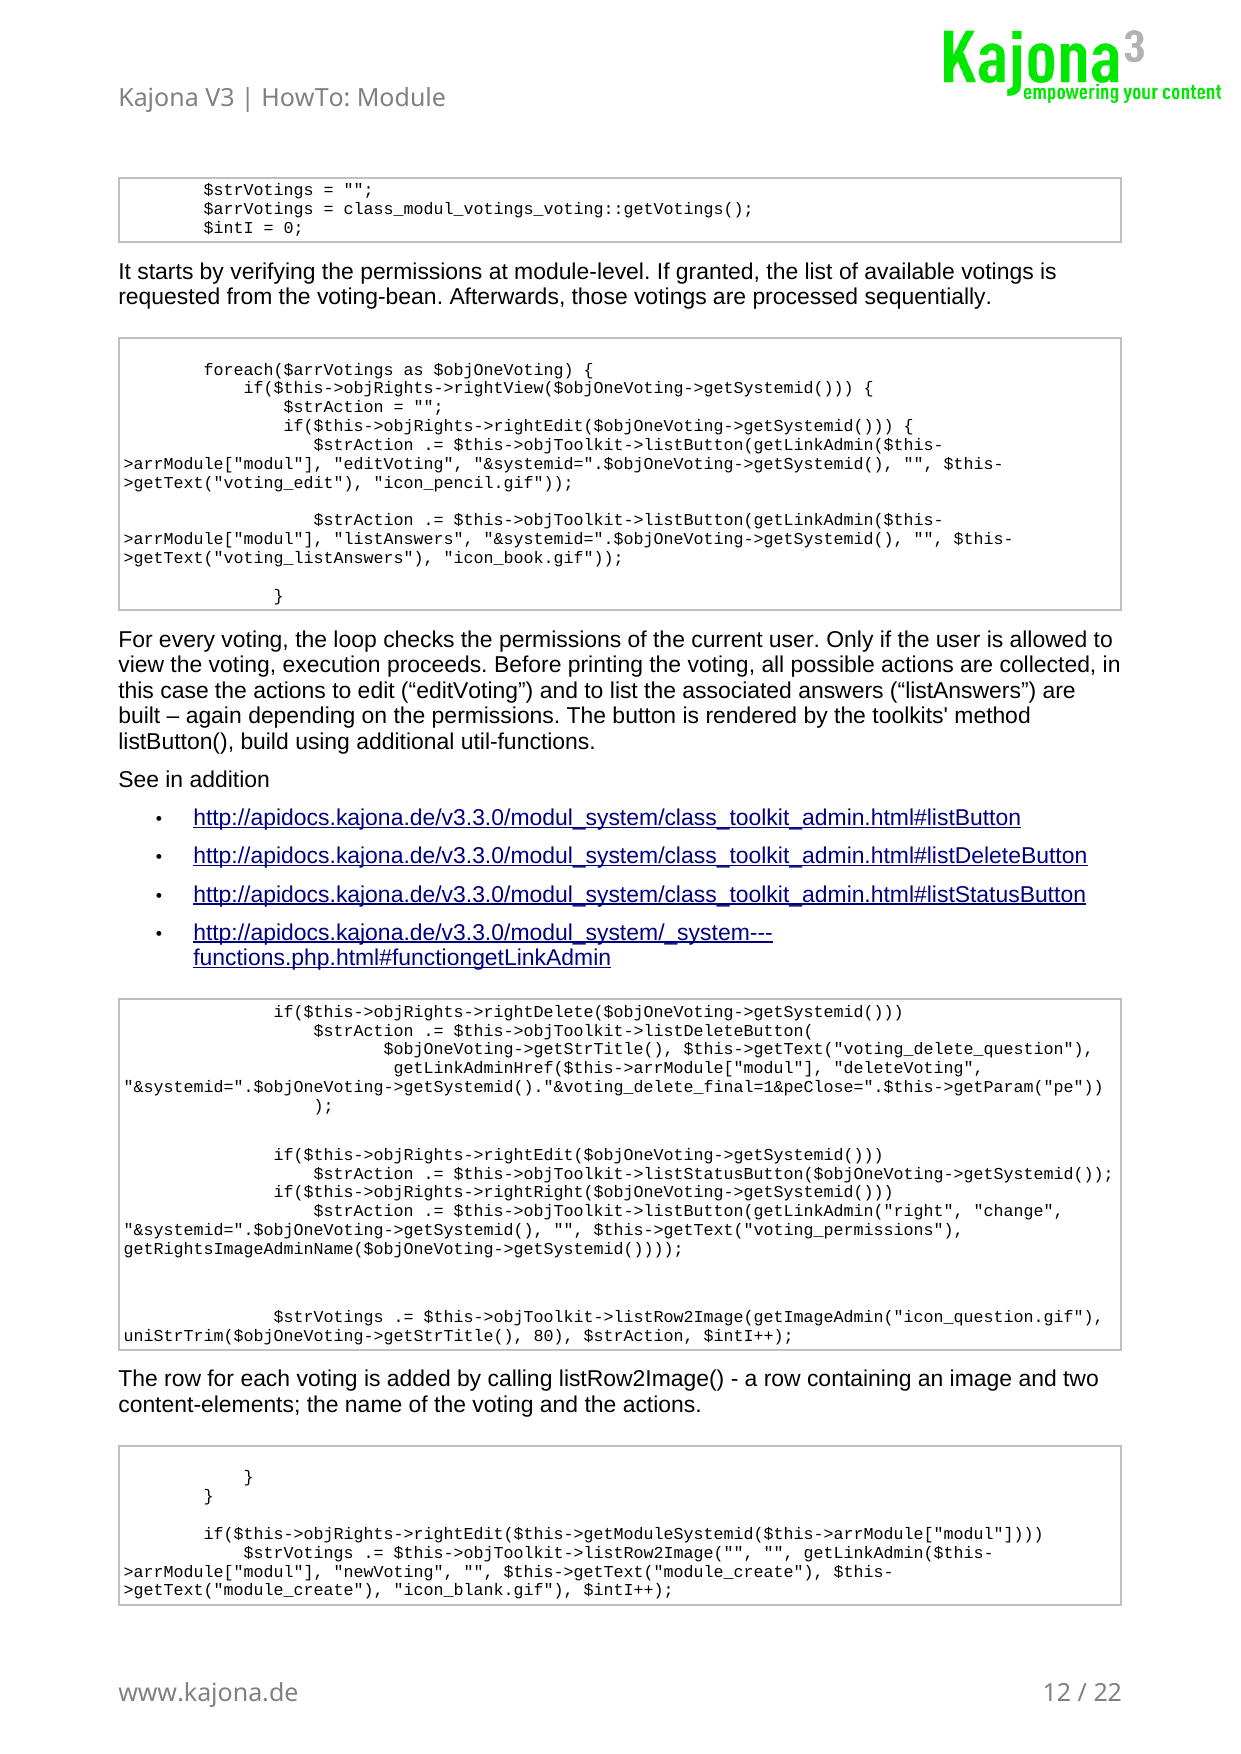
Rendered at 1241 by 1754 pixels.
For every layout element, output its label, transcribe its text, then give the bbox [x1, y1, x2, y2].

text if($this->objRights->rightEdit($objOneVoting->getSystemid())) $strAction .= $this->objToolkit->listStatusButton($objOneVoting->getSystemid()); if($this->objRights->rightRight($objOneVoting->getSystemid())) $strAction .= $this->objToolkit->listButton(getLinkAdmin("right", "change", "&systemid=".$objOneVoting->getSystemid(), "", $this->getText("voting_permissions"), getRightsImageAdminName($objOneVoting->getSystemid()))); [120, 1141, 1120, 1278]
text For every voting, the loop checks the permissions of the current user. Only if the user is allowed to view the voting, execution proceeds. Before printing the voting, all possible actions are collected, in this case the actions to edit (“editVoting”) and to list the associated answers (“listAnswers”) are built – again depending on the permissions. The button is rendered by the toolkits' method listButton(), build using additional util-functions. [118, 626, 1122, 754]
text $strVotings .= $this->objToolkit->listRow2Image(getImageAdmin("icon_question.gif"), uniStrTrim($objOneVoting->getStrTitle(), 80), $strAction, $intI++); [120, 1303, 1120, 1349]
text The row for each voting is added by calling listRow2Image() - a row containing an image and two content-elements; the name of the voting and the actions. [118, 1366, 1122, 1417]
text } } if($this->objRights->rightEdit($this->getModuleSystemid($this->arrModule["modul"]))) $strVotings .= $this->objToolkit->listRow2Image("", "", getLinkAdmin($this->arrModule["modul"], "newVoting", "", $this->getText("module_create"), $this->getText("module_create"), "icon_blank.gif"), $intI++); [120, 1447, 1120, 1604]
picture [944, 30, 1221, 103]
list http://apidocs.kajona.de/v3.3.0/modul_system/_system---functions.php.html#functiongetLinkAdmin [156, 919, 1122, 971]
text See in addition [118, 767, 1122, 792]
text It starts by verifying the permissions at module-level. If granted, the list of available votings is requested from the voting-bean. Afterwards, those votings are processed sequentially. [118, 258, 1122, 309]
list http://apidocs.kajona.de/v3.3.0/modul_system/class_toolkit_admin.html#listStatusButton [156, 881, 1122, 907]
text foreach($arrVotings as $objOneVoting) { if($this->objRights->rightView($objOneVoting->getSystemid())) { $strAction = ""; if($this->objRights->rightEdit($objOneVoting->getSystemid())) { $strAction .= $this->objToolkit->listButton(getLinkAdmin($this->arrModule["modul"], "editVoting", "&systemid=".$objOneVoting->getSystemid(), "", $this->getText("voting_edit"), "icon_pencil.gif")); $strAction .= $this->objToolkit->listButton(getLinkAdmin($this->arrModule["modul"], "listAnswers", "&systemid=".$objOneVoting->getSystemid(), "", $this->getText("voting_listAnswers"), "icon_book.gif")); } [120, 339, 1120, 609]
text $strVotings = ""; $arrVotings = class_modul_votings_voting::getVotings(); $intI = 0; [120, 179, 1120, 241]
text if($this->objRights->rightDelete($objOneVoting->getSystemid())) $strAction .= $this->objToolkit->listDeleteButton( $objOneVoting->getStrTitle(), $this->getText("voting_delete_question"), getLinkAdminHref($this->arrModule["modul"], "deleteVoting", "&systemid=".$objOneVoting->getSystemid()."&voting_delete_final=1&peClose=".$this->getParam("pe")) ); [120, 1000, 1120, 1116]
list http://apidocs.kajona.de/v3.3.0/modul_system/class_toolkit_admin.html#listButton [156, 805, 1122, 831]
list http://apidocs.kajona.de/v3.3.0/modul_system/class_toolkit_admin.html#listDeleteButton [156, 843, 1122, 869]
